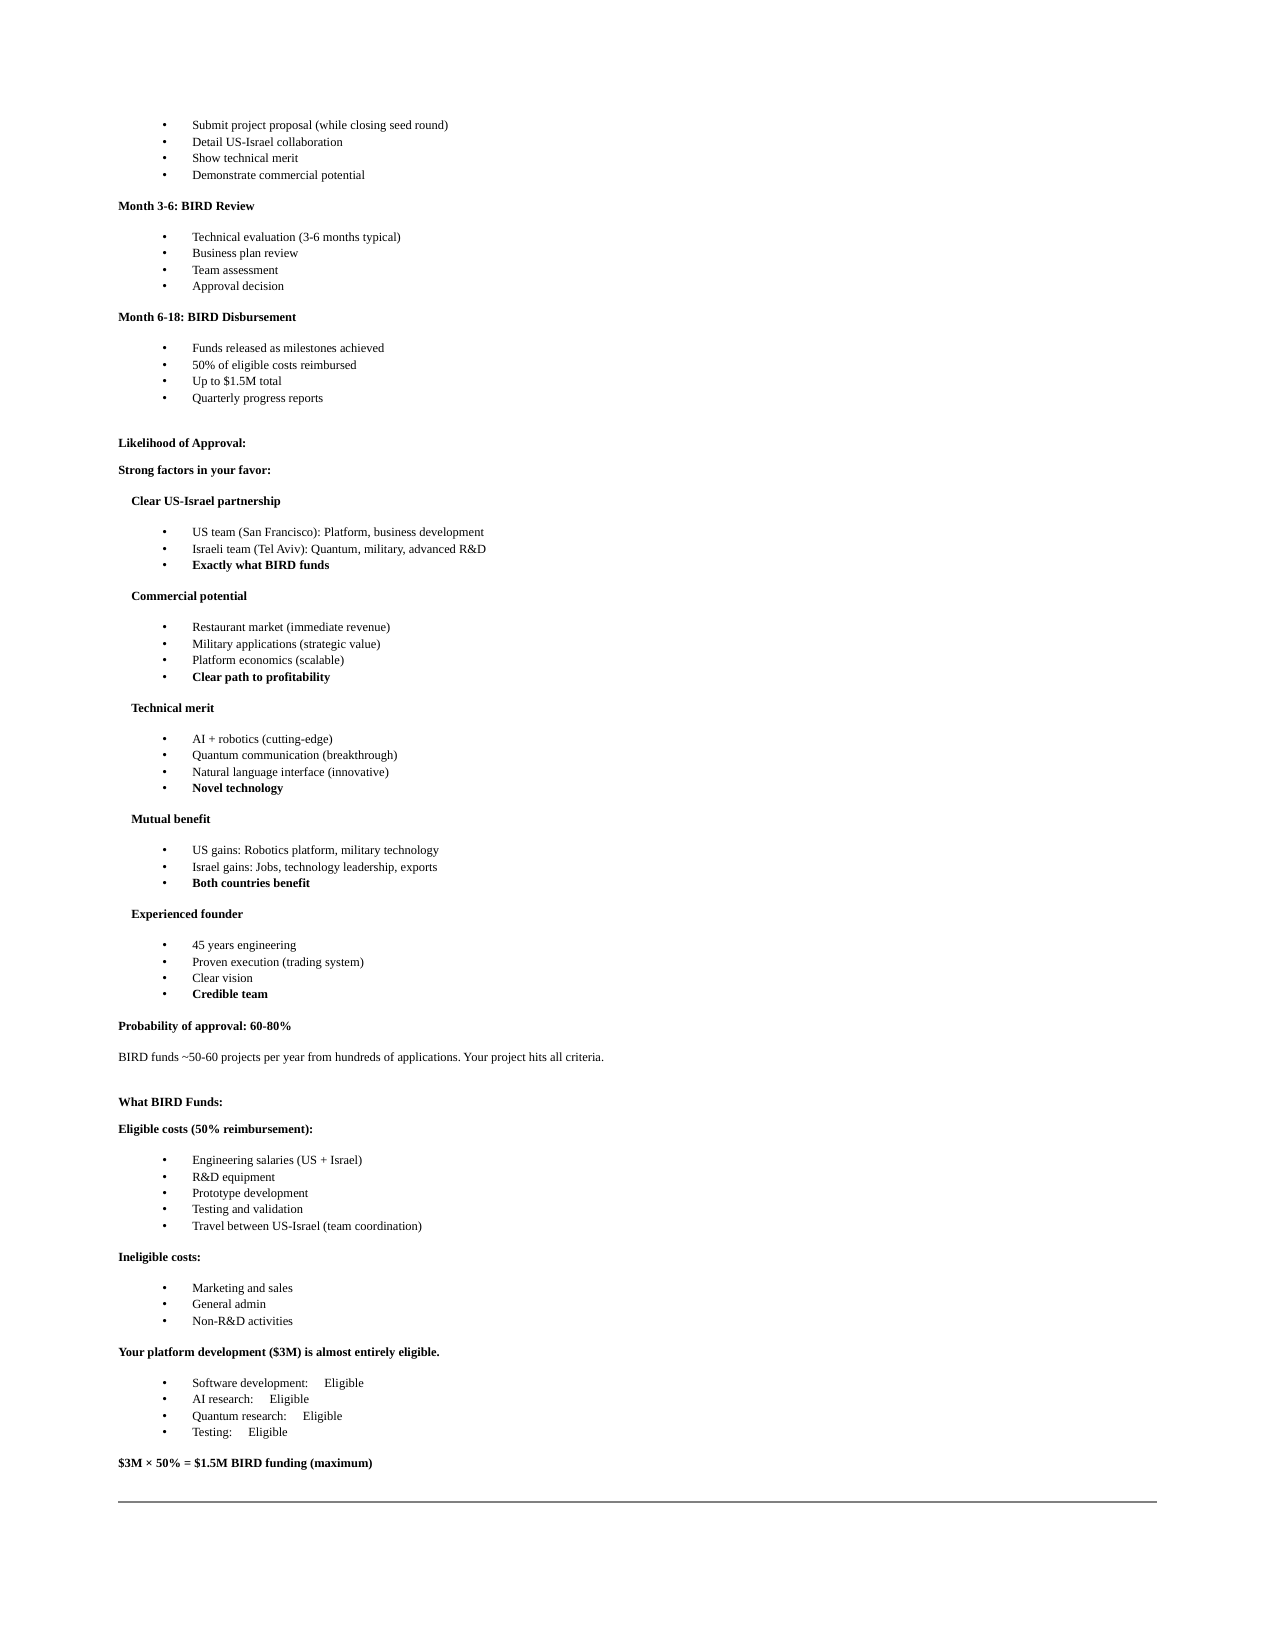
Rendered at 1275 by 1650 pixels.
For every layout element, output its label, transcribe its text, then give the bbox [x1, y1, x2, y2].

list Demonstrate commercial potential [162, 167, 1157, 182]
list Both countries benefit [162, 876, 1157, 890]
list R&D equipment [162, 1169, 1157, 1184]
list Marketing and sales [162, 1281, 1157, 1295]
list Natural language interface (innovative) [162, 764, 1157, 779]
list Quantum research: ✅ Eligible [162, 1409, 1157, 1423]
text ✅ Mutual benefit [118, 812, 1157, 826]
list Testing: ✅ Eligible [162, 1425, 1157, 1439]
list Clear path to profitability [162, 669, 1157, 684]
list Non-R&D activities [162, 1314, 1157, 1328]
list 45 years engineering [162, 938, 1157, 952]
list Approval decision [162, 279, 1157, 293]
list General admin [162, 1297, 1157, 1312]
list Israeli team (Tel Aviv): Quantum, military, advanced R&D [162, 541, 1157, 556]
list Up to $1.5M total [162, 374, 1157, 388]
list Funds released as milestones achieved [162, 341, 1157, 355]
text Strong factors in your favor: [118, 463, 1157, 477]
list Exactly what BIRD funds [162, 558, 1157, 572]
list Travel between US-Israel (team coordination) [162, 1219, 1157, 1233]
list Israel gains: Jobs, technology leadership, exports [162, 859, 1157, 874]
list Platform economics (scalable) [162, 653, 1157, 667]
text $3M × 50% = $1.5M BIRD funding (maximum) [118, 1456, 1157, 1471]
list US gains: Robotics platform, military technology [162, 843, 1157, 857]
list Proven execution (trading system) [162, 954, 1157, 969]
list Testing and validation [162, 1202, 1157, 1217]
subtitle Likelihood of Approval: [118, 436, 1157, 450]
list 50% of eligible costs reimbursed [162, 357, 1157, 372]
list Technical evaluation (3-6 months typical) [162, 229, 1157, 244]
text Ineligible costs: [118, 1250, 1157, 1264]
list Restaurant market (immediate revenue) [162, 620, 1157, 634]
list AI + robotics (cutting-edge) [162, 731, 1157, 746]
text ✅ Clear US-Israel partnership [118, 494, 1157, 508]
list Novel technology [162, 781, 1157, 795]
text ✅ Commercial potential [118, 589, 1157, 603]
text Your platform development ($3M) is almost entirely eligible. [118, 1345, 1157, 1359]
list Quantum communication (breakthrough) [162, 748, 1157, 762]
list Credible team [162, 987, 1157, 1002]
list Military applications (strategic value) [162, 636, 1157, 651]
list Business plan review [162, 246, 1157, 260]
list US team (San Francisco): Platform, business development [162, 525, 1157, 539]
subtitle What BIRD Funds: [118, 1095, 1157, 1109]
list Detail US-Israel collaboration [162, 134, 1157, 149]
list Engineering salaries (US + Israel) [162, 1153, 1157, 1167]
list Show technical merit [162, 151, 1157, 165]
list Clear vision [162, 971, 1157, 985]
list Quarterly progress reports [162, 390, 1157, 405]
text ✅ Technical merit [118, 700, 1157, 715]
list Submit project proposal (while closing seed round) [162, 118, 1157, 132]
list Prototype development [162, 1186, 1157, 1200]
list Team assessment [162, 262, 1157, 277]
text BIRD funds ~50-60 projects per year from hundreds of applications. Your project hits all criteria. [118, 1049, 1157, 1064]
text ✅ Experienced founder [118, 907, 1157, 921]
list Software development: ✅ Eligible [162, 1376, 1157, 1390]
text Month 6-18: BIRD Disbursement [118, 310, 1157, 324]
text Month 3-6: BIRD Review [118, 198, 1157, 213]
list AI research: ✅ Eligible [162, 1392, 1157, 1407]
text Eligible costs (50% reimbursement): [118, 1122, 1157, 1136]
text Probability of approval: 60-80% [118, 1018, 1157, 1033]
